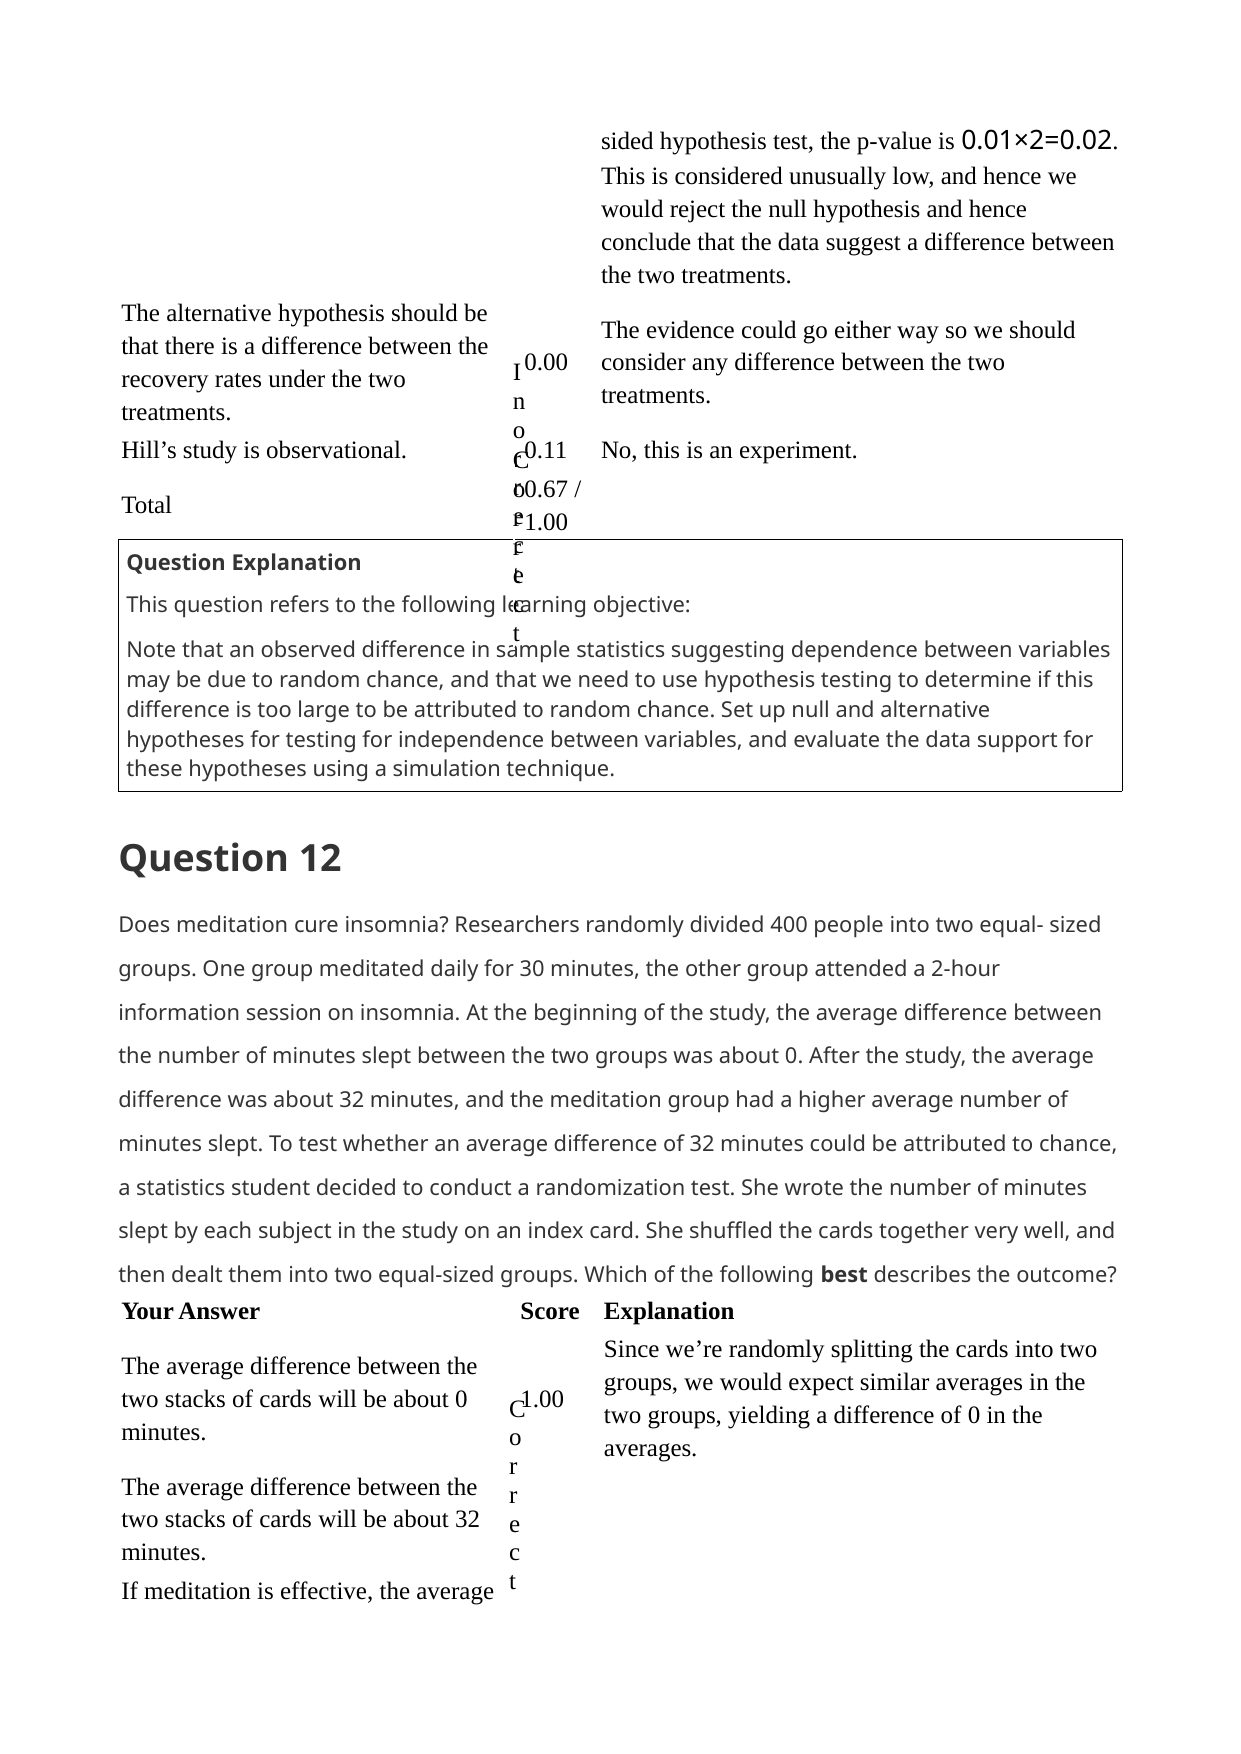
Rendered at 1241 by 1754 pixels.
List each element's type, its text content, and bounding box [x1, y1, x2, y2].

table_cell Total [118, 467, 510, 538]
table_cell [601, 1569, 1122, 1608]
text Question Explanation [119, 540, 513, 576]
table_cell 1.00 [517, 1328, 601, 1465]
table_cell 0.11 [521, 118, 598, 291]
table_cell [511, 1559, 517, 1569]
text Question Explanation [515, 540, 1122, 576]
table_cell The evidence could go either way so we should consider any difference between the two treatments. [598, 291, 1122, 428]
table_cell [598, 467, 1122, 538]
table_cell The average difference between the two stacks of cards will be about 32 minutes. [118, 1465, 506, 1569]
table_header Score [517, 1289, 601, 1328]
table_cell [601, 1465, 1122, 1569]
table_cell The average difference between the two stacks of cards will be about 0 minutes. [118, 1328, 506, 1465]
table_header Your Answer [118, 1289, 506, 1328]
table_cell No, this is an experiment. [598, 429, 1122, 467]
table_cell [516, 453, 521, 467]
table_cell [506, 1328, 517, 1473]
table_cell [506, 1569, 517, 1608]
table_cell [517, 1465, 601, 1569]
table_cell The alternative hypothesis should be that there is a difference between the recovery rates under the two treatments. [118, 291, 510, 428]
table_cell [510, 118, 521, 291]
table_cell [510, 429, 521, 488]
table_cell [515, 429, 521, 437]
table_cell 0.11 [521, 429, 598, 467]
table_cell [517, 1569, 601, 1608]
text This question refers to the following learning objective: [119, 581, 513, 618]
table_header [506, 1289, 517, 1328]
table_cell 0.67 / 1.00 [521, 467, 598, 538]
table_cell [513, 1402, 517, 1416]
subtitle Question 12 [118, 832, 1122, 883]
table_header Explanation [601, 1289, 1122, 1328]
table_cell [512, 1549, 517, 1559]
table_cell [510, 291, 521, 357]
table_cell [118, 118, 510, 291]
table_cell [511, 1465, 517, 1521]
table_cell [515, 467, 521, 496]
table_cell [510, 358, 521, 429]
table_cell Since we’re randomly splitting the cards into two groups, we would expect similar averages in the two groups, yielding a difference of 0 in the averages. [601, 1328, 1122, 1465]
table_cell sided hypothesis test, the p-value is 0.01×2=0.02. This is considered unusually low, and hence we would reject the null hypothesis and hence conclude that the data suggest a difference between the two treatments. [598, 118, 1122, 291]
table_cell [515, 497, 521, 513]
table_cell 0.00 [521, 291, 598, 428]
text Does meditation cure insomnia? Researchers randomly divided 400 people into two equal- sized groups. One group meditated daily for 30 minutes, the other group attended a 2-hour information session on insomnia. At the beginning of the study, the average difference between the number of minutes slept between the two groups was about 0. After the study, the average difference was about 32 minutes, and the meditation group had a higher average number of minutes slept. To test whether an average difference of 32 minutes could be attributed to chance, a statistics student decided to conduct a randomization test. She wrote the number of minutes slept by each subject in the study on an index card. She shuffled the cards together very well, and then dealt them into two equal-sized groups. Which of the following best describes the outcome? [118, 895, 1122, 1289]
table_cell [511, 1531, 517, 1550]
table_cell Hill’s study is observational. [118, 429, 510, 467]
text This question refers to the following learning objective: [515, 581, 1122, 618]
table_cell If meditation is effective, the average [118, 1569, 506, 1608]
table_cell [515, 524, 521, 538]
text Note that an observed difference in sample statistics suggesting dependence between variables may be due to random chance, and that we need to use hypothesis testing to determine if this difference is too large to be attributed to random chance. Set up null and alternative hypotheses for testing for independence between variables, and evaluate the data support for these hypotheses using a simulation technique. [119, 626, 1122, 791]
